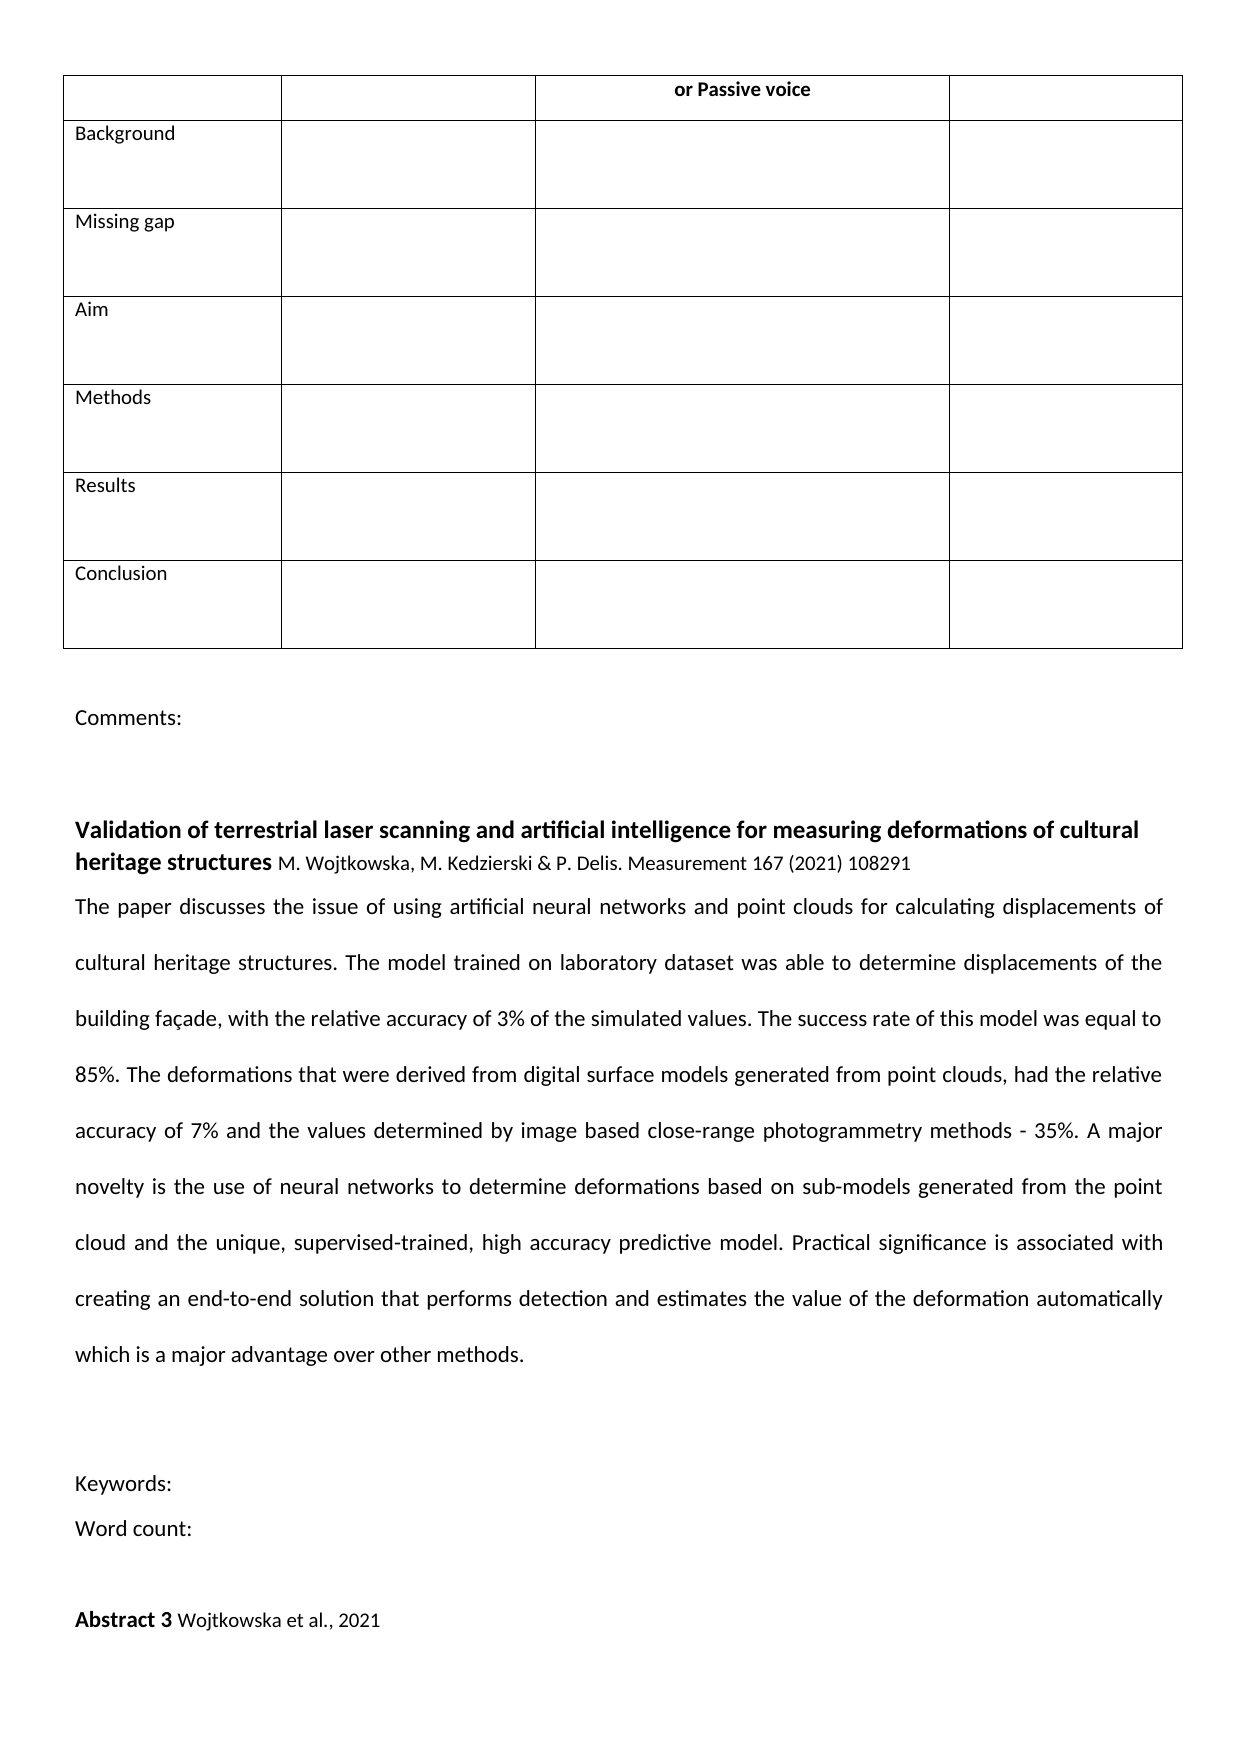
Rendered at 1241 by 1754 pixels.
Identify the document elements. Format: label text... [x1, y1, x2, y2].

table_cell [536, 385, 949, 472]
table_cell [950, 385, 1182, 472]
text Comments: [75, 703, 1165, 731]
table_cell [282, 297, 535, 383]
table_header or Passive voice [536, 76, 949, 119]
table_cell [282, 561, 535, 648]
table_cell Results [64, 473, 281, 559]
table_cell [950, 209, 1182, 296]
table_cell [536, 297, 949, 383]
table_cell [536, 561, 949, 648]
table_cell [950, 297, 1182, 383]
text Keywords: [75, 1469, 1165, 1497]
table_cell [536, 473, 949, 559]
text Word count: [75, 1514, 1165, 1542]
table_cell [950, 561, 1182, 648]
table_cell [282, 209, 535, 296]
text Abstract 3 Wojtkowska et al., 2021 [75, 1605, 1165, 1633]
table_cell [282, 385, 535, 472]
table_cell Aim [64, 297, 281, 383]
table_header [64, 76, 281, 119]
table_cell [282, 121, 535, 207]
table_cell Missing gap [64, 209, 281, 296]
table_cell Conclusion [64, 561, 281, 648]
table_header [282, 76, 535, 119]
table_cell Methods [64, 385, 281, 472]
table_header [950, 76, 1182, 119]
list Validation of terrestrial laser scanning and artificial intelligence for measuring deformations of cultural heritage structures M. Wojtkowska, M. Kedzierski & P. Delis. Measurement 167 (2021) 108291 [75, 814, 1165, 877]
list The paper discusses the issue of using artificial neural networks and point clouds for calculating displacements of cultural heritage structures. The model trained on laboratory dataset was able to determine displacements of the building façade, with the relative accuracy of 3% of the simulated values. The success rate of this model was equal to 85%. The deformations that were derived from digital surface models generated from point clouds, had the relative accuracy of 7% and the values determined by image based close-range photogrammetry methods - 35%. A major novelty is the use of neural networks to determine deformations based on sub-models generated from the point cloud and the unique, supervised-trained, high accuracy predictive model. Practical significance is associated with creating an end-to-end solution that performs detection and estimates the value of the deformation automatically which is a major advantage over other methods. [75, 892, 1165, 1368]
table_cell [536, 121, 949, 207]
table_cell [950, 473, 1182, 559]
table_cell Background [64, 121, 281, 207]
table_cell [282, 473, 535, 559]
table_cell [950, 121, 1182, 207]
table_cell [536, 209, 949, 296]
